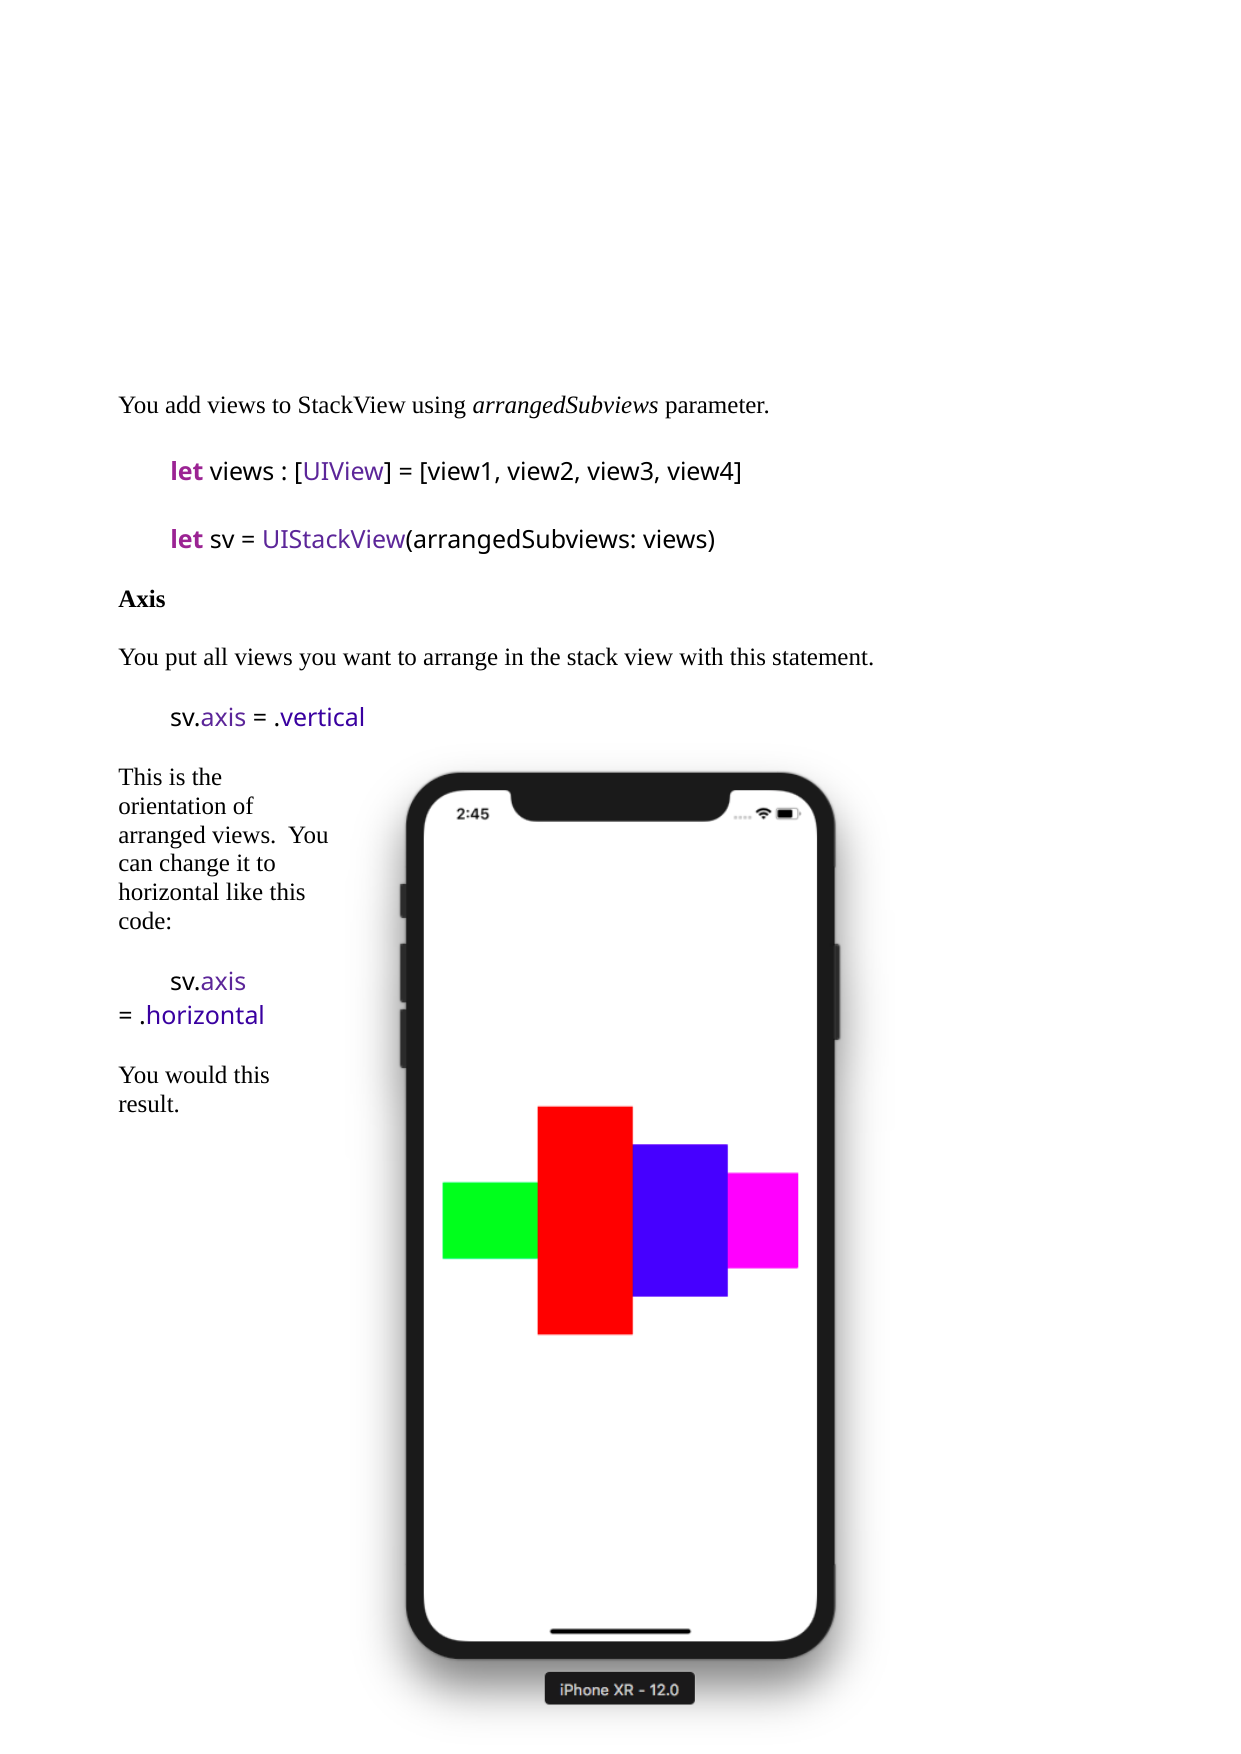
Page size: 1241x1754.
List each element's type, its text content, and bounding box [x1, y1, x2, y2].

text This is the orientation of arranged views. You can change it to horizontal like this code: [118, 762, 330, 935]
picture [330, 734, 911, 1754]
text You would this result. [118, 1060, 330, 1118]
text [911, 1060, 1122, 1118]
text let views : [UIView] = [view1, view2, view3, view4] [118, 453, 1122, 487]
text sv.axis = .horizontal [118, 963, 330, 1032]
text You add views to StackView using arrangedSubviews parameter. [118, 391, 1122, 419]
text [911, 762, 1122, 935]
text let sv = UIStackView(arrangedSubviews: views) [118, 522, 1122, 556]
text Axis [118, 584, 1122, 613]
text You put all views you want to arrange in the stack view with this statement. [118, 642, 1122, 671]
text [911, 963, 1122, 1032]
text sv.axis = .vertical [118, 699, 1122, 733]
